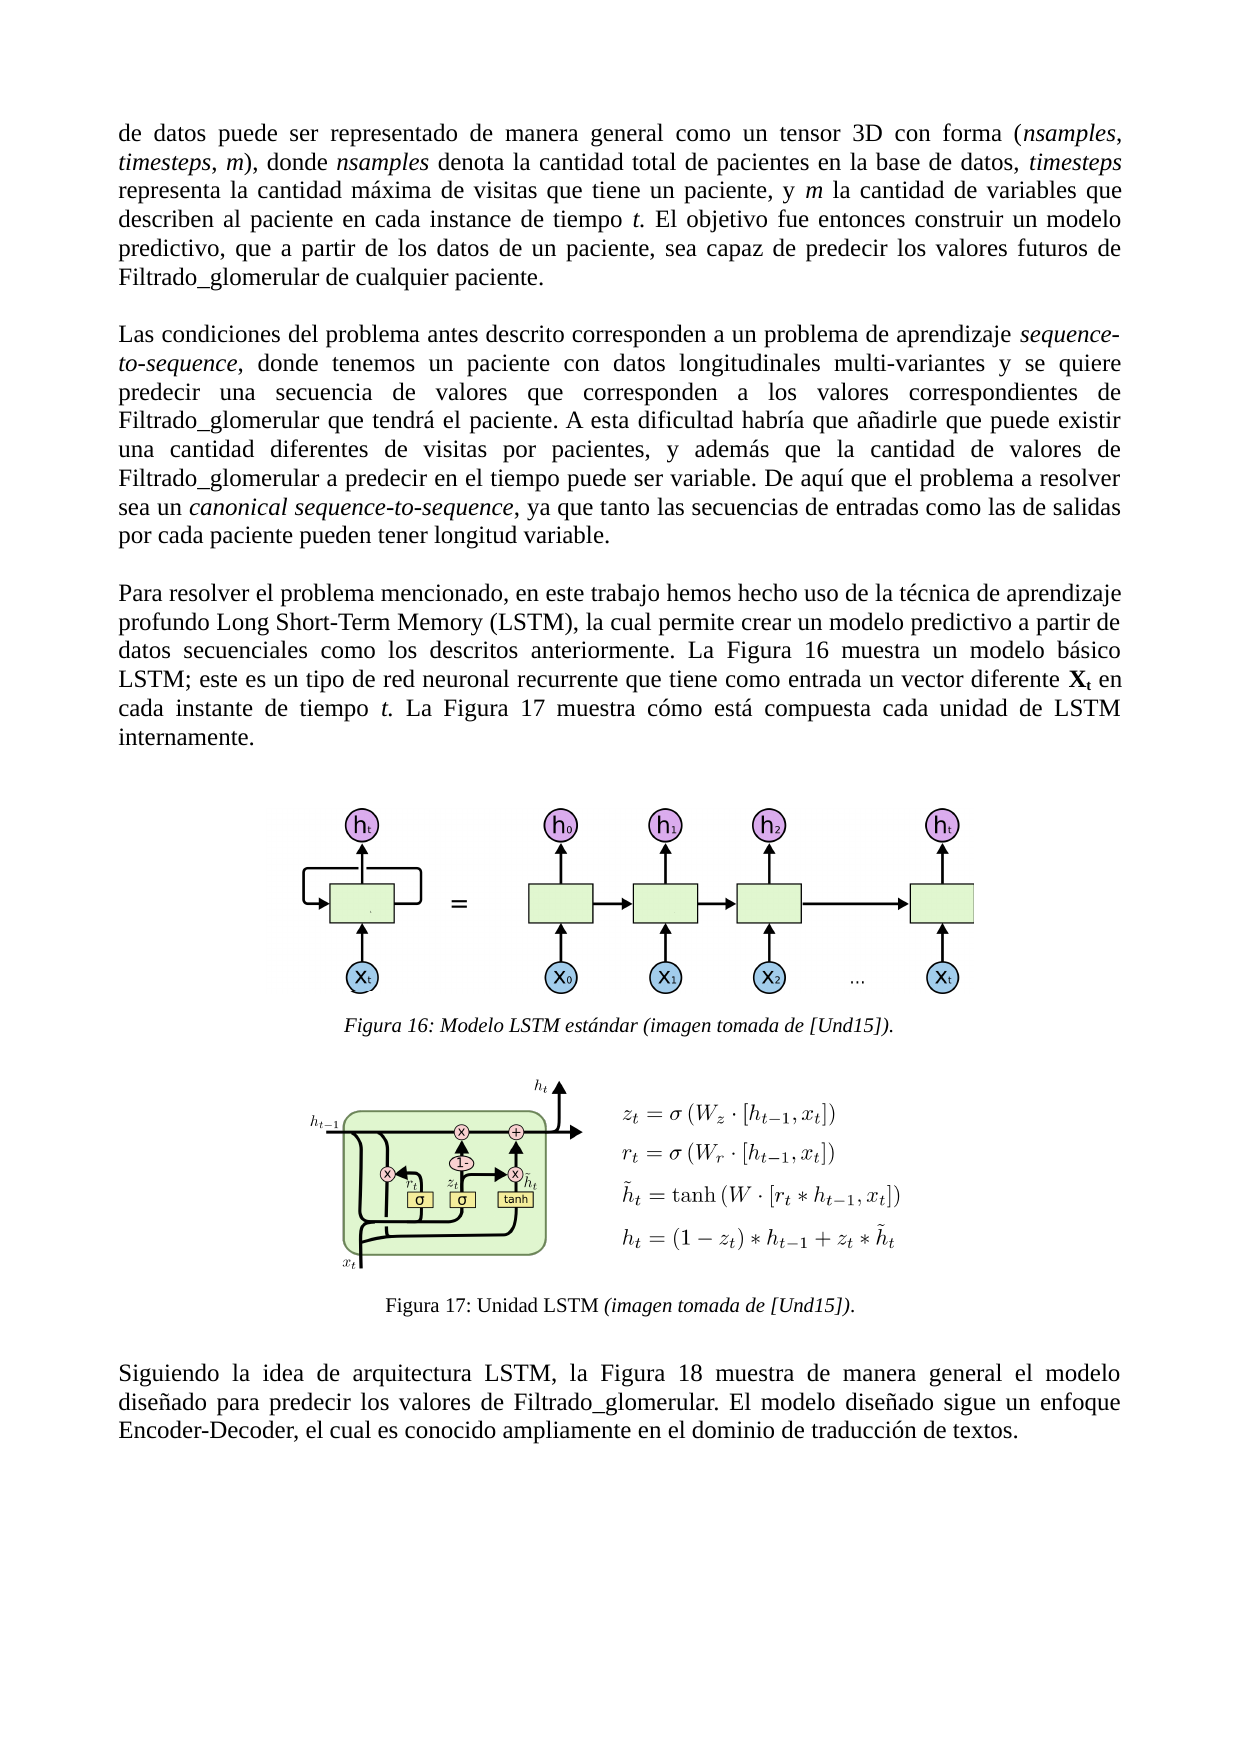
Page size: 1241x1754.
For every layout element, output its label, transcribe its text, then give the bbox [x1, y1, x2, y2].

text Figura 16: Modelo LSTM estándar (imagen tomada de [Und15]). [118, 1013, 1122, 1037]
text de datos puede ser representado de manera general como un tensor 3D con forma (nsamples, timesteps, m), donde nsamples denota la cantidad total de pacientes en la base de datos, timesteps representa la cantidad máxima de visitas que tiene un paciente, y m la cantidad de variables que describen al paciente en cada instance de tiempo t. El objetivo fue entonces construir un modelo predictivo, que a partir de los datos de un paciente, sea capaz de predecir los valores futuros de Filtrado_glomerular de cualquier paciente. [118, 118, 1122, 291]
text Para resolver el problema mencionado, en este trabajo hemos hecho uso de la técnica de aprendizaje profundo Long Short-Term Memory (LSTM), la cual permite crear un modelo predictivo a partir de datos secuenciales como los descritos anteriormente. La Figura 16 muestra un modelo básico LSTM; este es un tipo de red neuronal recurrente que tiene como entrada un vector diferente Xt en cada instante de tiempo t. La Figura 17 muestra cómo está compuesta cada unidad de LSTM internamente. [118, 578, 1122, 751]
text Siguiendo la idea de arquitectura LSTM, la Figura 18 muestra de manera general el modelo diseñado para predecir los valores de Filtrado_glomerular. El modelo diseñado sigue un enfoque Encoder-Decoder, el cual es conocido ampliamente en el dominio de traducción de textos. [118, 1358, 1122, 1444]
text Las condiciones del problema antes descrito corresponden a un problema de aprendizaje sequence-to-sequence, donde tenemos un paciente con datos longitudinales multi-variantes y se quiere predecir una secuencia de valores que corresponden a los valores correspondientes de Filtrado_glomerular que tendrá el paciente. A esta dificultad habría que añadirle que puede existir una cantidad diferentes de visitas por pacientes, y además que la cantidad de valores de Filtrado_glomerular a predecir en el tiempo puede ser variable. De aquí que el problema a resolver sea un canonical sequence-to-sequence, ya que tanto las secuencias de entradas como las de salidas por cada paciente pueden tener longitud variable. [118, 319, 1122, 549]
picture [266, 808, 974, 994]
picture [303, 1078, 937, 1275]
text Figura 17: Unidad LSTM (imagen tomada de [Und15]). [118, 1292, 1122, 1317]
